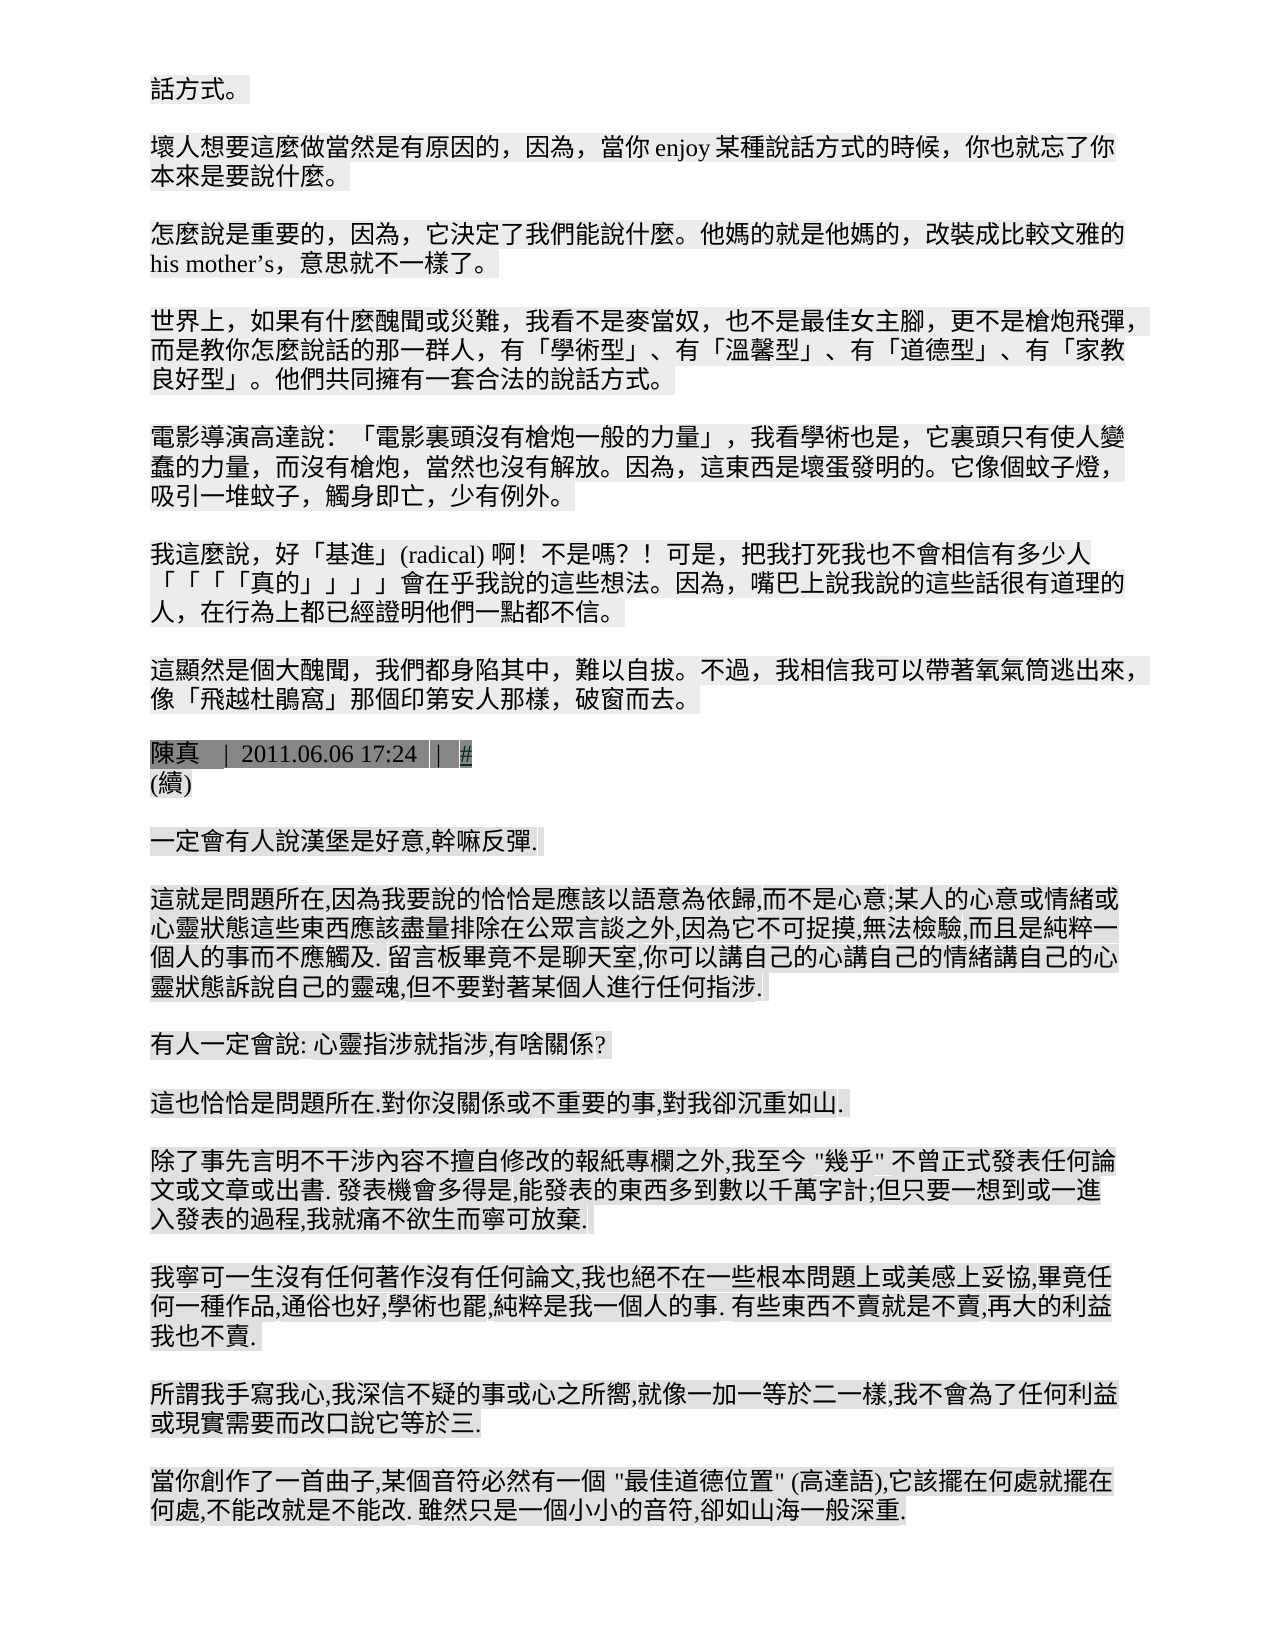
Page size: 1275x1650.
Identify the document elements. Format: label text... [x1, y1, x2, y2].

text 底下是十年前寫的文章,到現在我們還在捍衛個人說話方式的美感空間,估計人類還能存在多久,這樣的一種鬥爭便會存在多久. 陳真 ============== 最有夠力的一個醜聞 陳真01/05/13 xxx你好, 謝謝 「好評」。不過，我想你不是真的感到「痛快」，不是真的相信我說的，因為，如果你真的相信，你就不會這麼「建議」我不要寫什麼粗話了。 你的問題比較嚴重，我有專文探討，早已寫好，但又臭又長，先放著。先簡單回幾句好了。 你使我想起Terry Eagleton 在 "Literary Theory" (pp. 200-1)裏頭的一段話。那段話，也是我自從會寫文章以來，心裏深深深深深的一個同感。我不厭其煩把它抄下來好了。 他說: Department of literature in higher education, then, are part of the ideological apparatus of modern capitalist state....There is of course no harm in students questioning the values conveyed to them: indeed it is part of the very meaning of higher education that they should do so. Independent thought, critical dissent and reasoned dialectic are part of the very stuff of a humane education: hardly anyone...will demand that your essay...arrives inexorably at certain pre-set conclusions. All that is being demanded is that you manipulate a particular language in acceptable ways. Becoming certificated by the state as proficient in literary studies is a matter of being able to talk and write in certain ways. It is this which is being taught, examined and certificated, not what you personally think or believe, though what is thinkable will of course be constrained by the language itself. You can think or believe what you want, as long as you can speak this particular language. Nobody is especially concerned about what you say, with what extreme, moderate, radical or conservative positions you adopt, provided that they are compatible with, and can be articulated within, a specific form of discourse. It is just that certain meanings and positions will not be articulable within it. Literature studies, in other words, are a question of the signifier, not of the signified. Those employed to teach you this form of discourse will remember whether or not you were able to speak it proficiently long after they have forgotten what you said. 這意思簡單說是這樣： 對一個壞蛋當家的世界來說，不管你寫什麼、想什麼都不是很重要，即使內容多麼原創、多麼基進或激烈，壞人們都不怕，因為，重要的是你怎麼說，而不是說什麼。當人們忘記 (或者，也許從來沒有真的明白過) 你說的話之後，他們還是記得你是否熟練某種合法的說話方式。 壞人想要這麼做當然是有原因的，因為，當你enjoy某種說話方式的時候，你也就忘了你本來是要說什麼。 怎麼說是重要的，因為，它決定了我們能說什麼。他媽的就是他媽的，改裝成比較文雅的his mother’s，意思就不一樣了。 世界上，如果有什麼醜聞或災難，我看不是麥當奴，也不是最佳女主腳，更不是槍炮飛彈，而是教你怎麼說話的那一群人，有「學術型」、有「溫馨型」、有「道德型」、有「家教良好型」。他們共同擁有一套合法的說話方式。 電影導演高達說：「電影裏頭沒有槍炮一般的力量」，我看學術也是，它裏頭只有使人變蠢的力量，而沒有槍炮，當然也沒有解放。因為，這東西是壞蛋發明的。它像個蚊子燈，吸引一堆蚊子，觸身即亡，少有例外。 我這麼說，好「基進」(radical) 啊！不是嗎？！可是，把我打死我也不會相信有多少人「「「「真的」」」」會在乎我說的這些想法。因為，嘴巴上說我說的這些話很有道理的人，在行為上都已經證明他們一點都不信。 這顯然是個大醜聞，我們都身陷其中，難以自拔。不過，我相信我可以帶著氧氣筒逃出來，像「飛越杜鵑窩」那個印第安人那樣，破窗而去。 [150, 75, 1125, 714]
text 陳真 | 2011.06.06 17:24 | # [150, 739, 1125, 769]
text (續) 一定會有人說漢堡是好意,幹嘛反彈. 這就是問題所在,因為我要說的恰恰是應該以語意為依歸,而不是心意;某人的心意或情緒或心靈狀態這些東西應該盡量排除在公眾言談之外,因為它不可捉摸,無法檢驗,而且是純粹一個人的事而不應觸及. 留言板畢竟不是聊天室,你可以講自己的心講自己的情緒講自己的心靈狀態訴說自己的靈魂,但不要對著某個人進行任何指涉. 有人一定會說: 心靈指涉就指涉,有啥關係? 這也恰恰是問題所在.對你沒關係或不重要的事,對我卻沉重如山. 除了事先言明不干涉內容不擅自修改的報紙專欄之外,我至今 "幾乎" 不曾正式發表任何論文或文章或出書. 發表機會多得是,能發表的東西多到數以千萬字計;但只要一想到或一進入發表的過程,我就痛不欲生而寧可放棄. 我寧可一生沒有任何著作沒有任何論文,我也絕不在一些根本問題上或美感上妥協,畢竟任何一種作品,通俗也好,學術也罷,純粹是我一個人的事. 有些東西不賣就是不賣,再大的利益我也不賣. 所謂我手寫我心,我深信不疑的事或心之所嚮,就像一加一等於二一樣,我不會為了任何利益或現實需要而改口說它等於三. 當你創作了一首曲子,某個音符必然有一個 "最佳道德位置" (高達語),它該擺在何處就擺在何處,不能改就是不能改. 雖然只是一個小小的音符,卻如山海一般深重. 我常說,就算只是護衛一個標點符號,我也願意為它捨命,更不用說其它任何屬於 "一個人的事". 如果有人說他不在乎文章怎麼改,能發表最重要,那我沒意見,我不會勸他堅持,但他也不要以為我應該跟大多數人一樣. 簡單說,你覺得不重要的事,對我來說卻重要無比;同樣地,人們覺得很重要的那些事,對我來說卻往往一點都不重要,甚至就如垃圾一般讓我很想逃之夭夭. 許多衝突的根源就出在這理: 主流一方往往難以理解或根本不想理解(更不用說尊重)屬於少數人或極少數人的另一種品味. 你覺得這樣沒什麼,那很好,我沒意見,但不要以為我就應該跟你一樣也覺得這沒什麼. 你自以為混得很好很有成就,那挺不錯,我很樂意獻上我的祝福,但不要以為我一定也跟你一樣渴望著同樣的目標. 對於戰爭本身,我無話可說;我唯一能説的千言萬語就是 "理解和尊重",理解異類或另類,尊重來自不一樣星球的人;不要動不動就以為 "大家" "一定" "都" 這樣或那樣,進而干涉或侵犯,但卻自以為是 "好意". 我常舉一例,當你看到一些狗啃著骨頭,你一靠近,牠馬上發出狺狺作響的低沉打雷聲做為警告,警告你不要搶牠的骨頭. 重點是,我們根本沒有這個念頭,你就算送兩隻骨頭給我啃我也不要啊,但狗卻以為我們跟牠一樣想啃骨頭. 人跟人其實也好不了多少,所謂溝通往往溝而不通,因為他老是有著一堆假定,假定你一定跟他一樣,響往著這樣那樣一些事實上你很可能努力想逃之夭夭的東西. 前陣子有一本書上市,書名我忘了,好像有陳水扁三個字. 其中有一篇一兩萬字的文章是我寫的,題目大約是叫做 "政治做為一種語言遊戲: 一種非心靈式的理解". 表面上是談政治,其實跟政治一點關係也沒有,而是在講理解或語言的本質. 有興趣的可以自行找找看,我不知道網路上有沒有. 總之,我對於反對戰爭如果能有什麼文思上的貢獻,那麼這樣一些諸位或許覺得不重要而且寫起來又臭又長的東西就是我對於戰爭一病所能開立的處方了. 如果你還是覺得不重要,那我當然沒意見,我畢竟不可能強迫任何人去重視他覺得根本不重要的東西. 反之亦然,我覺得無比重要的東西,即便只是一個標點符號,我也會為它捨命. 底下是另一個話題,之前沒說完: 之前漢堡說,下回藍教頭之類的洋人若再來罵人,漢堡說要用美國腔的英文反擊. 我並不覺得用美式腔調能起到什麼反擊效果,這無非只是更進一步強化其優越白人的心態. 就好像若有個台灣人跑到英國或美國,用台語 "贛林老木" 來一一問候靜站洋人,難道洋人他們也需要推派一個懂得正港台語腔的洋人用正港台南腔的台語來反擊這個台灣來的藍教頭嗎? 如果這說得通,那董事長是不是該用西柏林腔的德語來問候美國藍教頭,才能讓他懂得尊重甚至佩服? 萬一我們什麼外語也不會,難道就彷彿真的矮了洋人一截? [150, 769, 1125, 1554]
